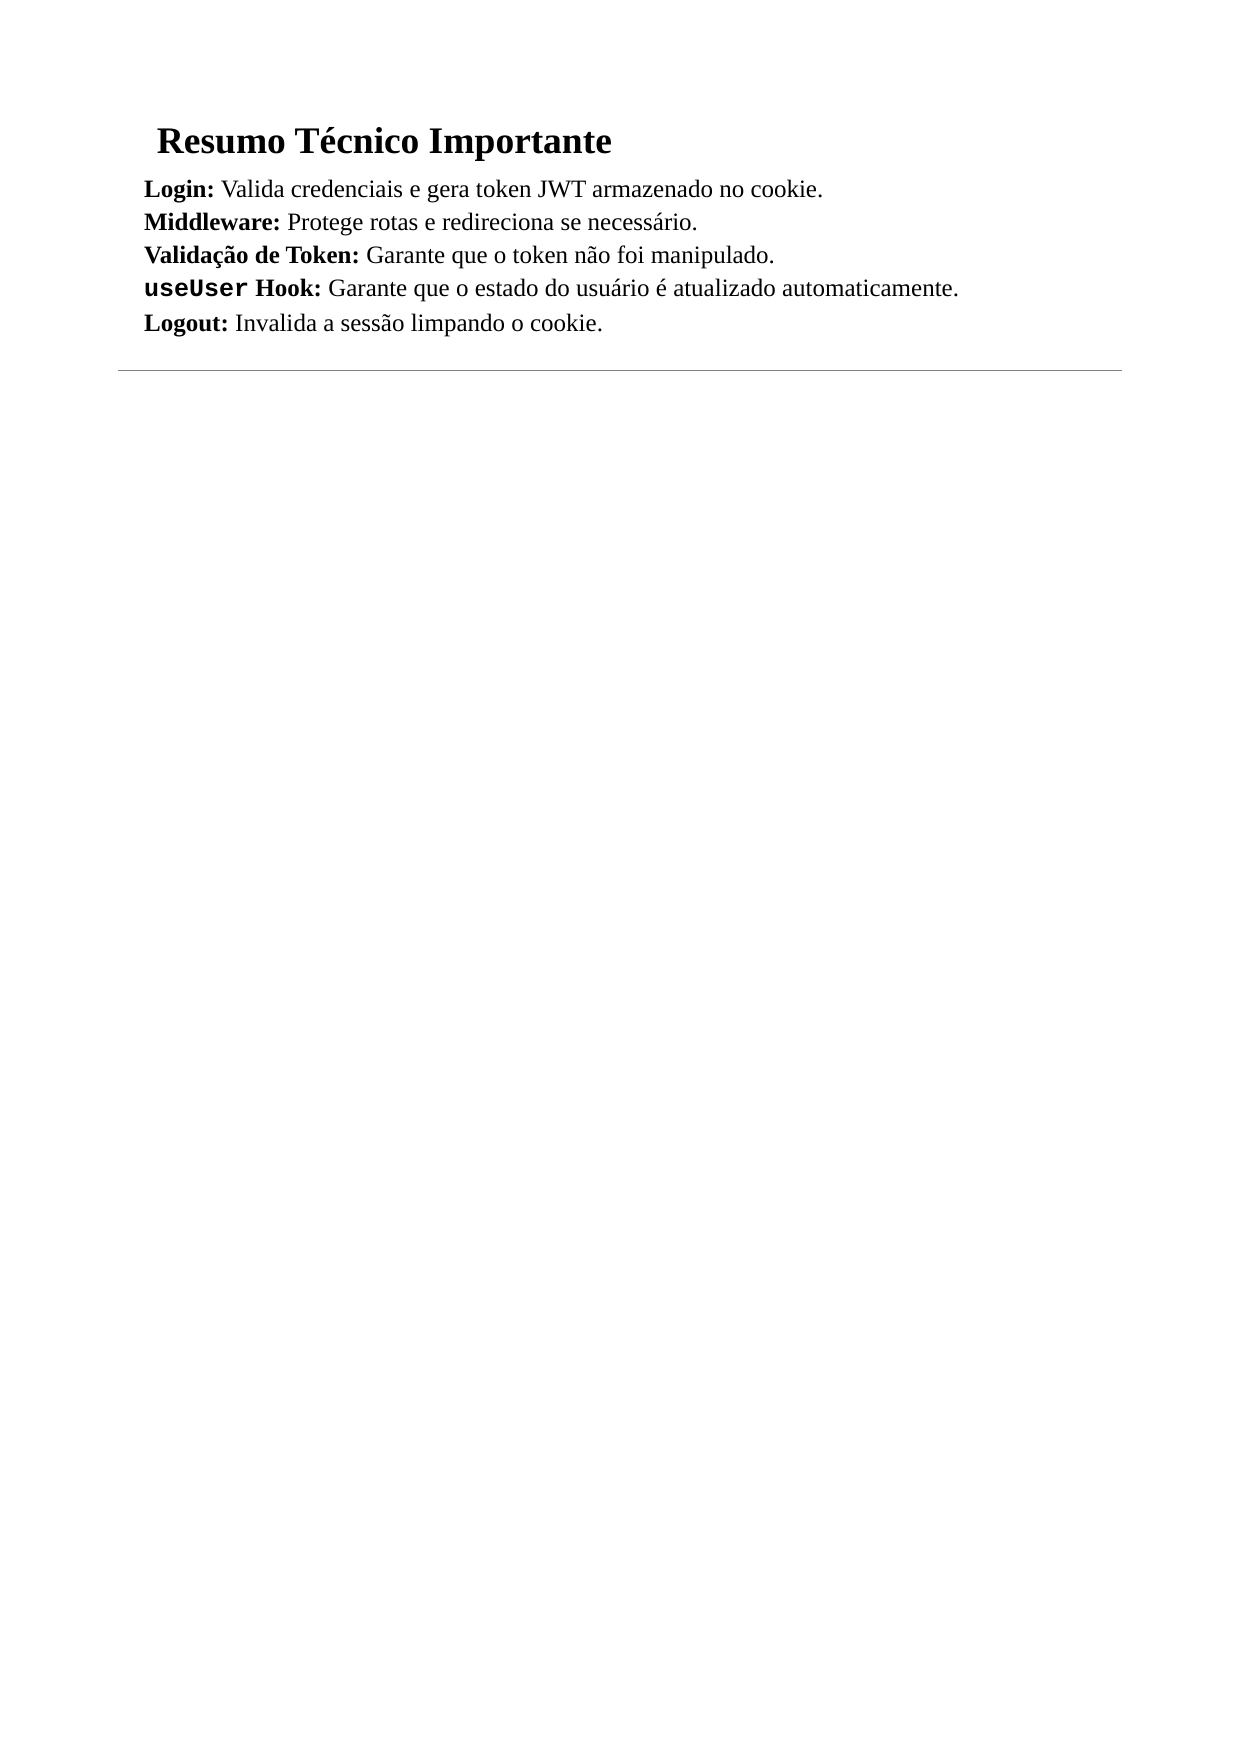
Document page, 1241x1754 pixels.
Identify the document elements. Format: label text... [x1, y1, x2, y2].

subtitle 🧠 Resumo Técnico Importante [118, 118, 1122, 161]
text ✅ Login: Valida credenciais e gera token JWT armazenado no cookie. ✅ Middleware: Protege rotas e redireciona se necessário. ✅ Validação de Token: Garante que o token não foi manipulado. ✅ useUser Hook: Garante que o estado do usuário é atualizado automaticamente. ✅ Logout: Invalida a sessão limpando o cookie. [118, 174, 1122, 337]
